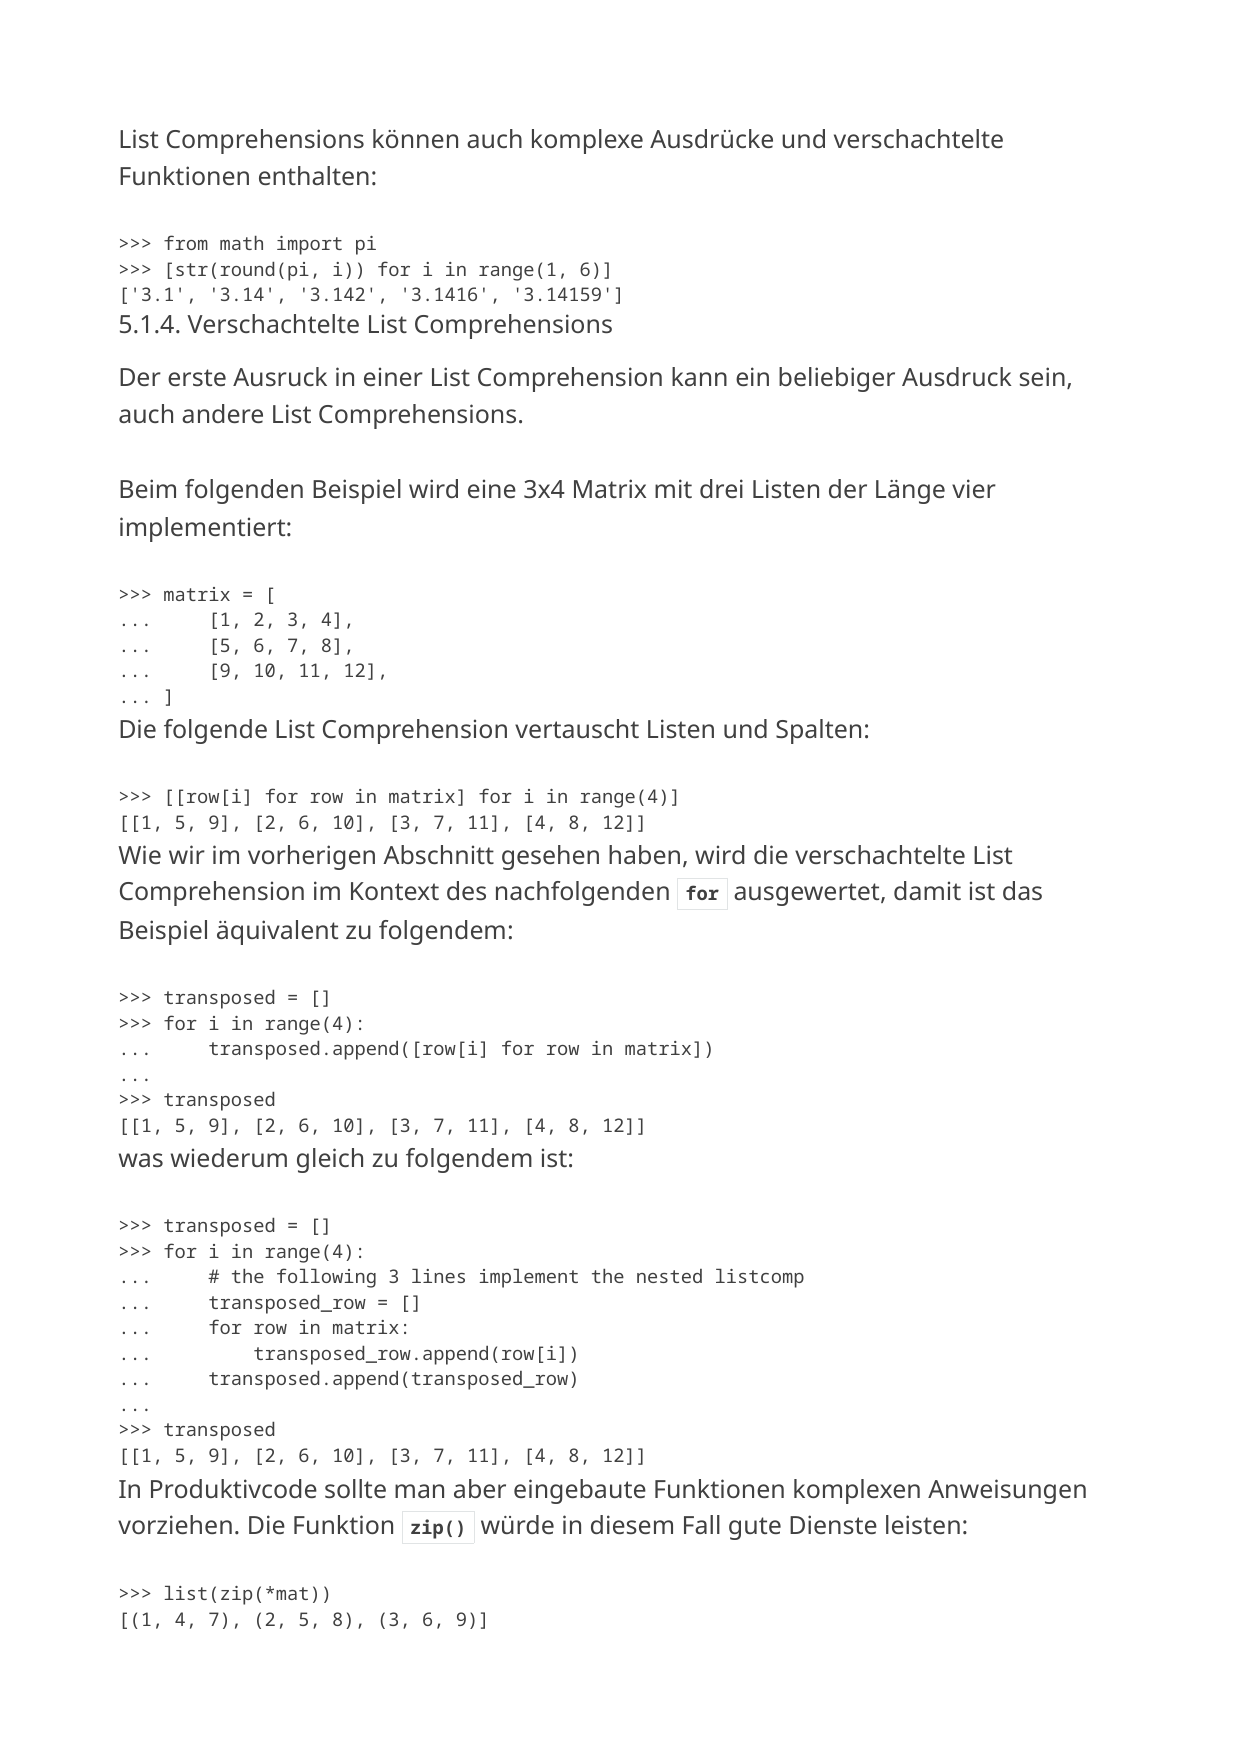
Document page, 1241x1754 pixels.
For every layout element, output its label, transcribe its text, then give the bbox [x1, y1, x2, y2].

text [(1, 4, 7), (2, 5, 8), (3, 6, 9)] [118, 1606, 1122, 1631]
text Beim folgenden Beispiel wird eine 3x4 Matrix mit drei Listen der Länge vier implementiert: [118, 468, 1122, 543]
subtitle 5.1.4. Verschachtelte List Comprehensions [118, 307, 1122, 341]
text >>> transposed [118, 1417, 1122, 1442]
text Der erste Ausruck in einer List Comprehension kann ein beliebiger Ausdruck sein, auch andere List Comprehensions. [118, 356, 1122, 431]
text ... [118, 1391, 1122, 1417]
text ... [1, 2, 3, 4], [118, 606, 1122, 632]
text >>> list(zip(*mat)) [118, 1580, 1122, 1606]
text ... transposed_row.append(row[i]) [118, 1340, 1122, 1366]
text Wie wir im vorherigen Abschnitt gesehen haben, wird die verschachtelte List Comprehension im Kontext des nachfolgenden for ausgewertet, damit ist das Beispiel äquivalent zu folgendem: [118, 834, 1122, 947]
text ... ] [118, 683, 1122, 708]
text >>> [str(round(pi, i)) for i in range(1, 6)] [118, 256, 1122, 282]
text ... transposed.append(transposed_row) [118, 1366, 1122, 1391]
text ... transposed_row = [] [118, 1289, 1122, 1315]
text >>> transposed [118, 1087, 1122, 1112]
text ... # the following 3 lines implement the nested listcomp [118, 1264, 1122, 1289]
text >>> transposed = [] [118, 1213, 1122, 1238]
text ... [5, 6, 7, 8], [118, 632, 1122, 657]
text >>> for i in range(4): [118, 1238, 1122, 1264]
text >>> [[row[i] for row in matrix] for i in range(4)] [118, 783, 1122, 809]
text ... [118, 1061, 1122, 1087]
text [[1, 5, 9], [2, 6, 10], [3, 7, 11], [4, 8, 12]] [118, 809, 1122, 834]
text >>> for i in range(4): [118, 1010, 1122, 1036]
text >>> transposed = [] [118, 984, 1122, 1010]
text Die folgende List Comprehension vertauscht Listen und Spalten: [118, 708, 1122, 746]
text ... for row in matrix: [118, 1315, 1122, 1340]
text List Comprehensions können auch komplexe Ausdrücke und verschachtelte Funktionen enthalten: [118, 118, 1122, 193]
text was wiederum gleich zu folgendem ist: [118, 1138, 1122, 1175]
text >>> matrix = [ [118, 581, 1122, 606]
text [[1, 5, 9], [2, 6, 10], [3, 7, 11], [4, 8, 12]] [118, 1442, 1122, 1468]
text [[1, 5, 9], [2, 6, 10], [3, 7, 11], [4, 8, 12]] [118, 1112, 1122, 1138]
text >>> from math import pi [118, 231, 1122, 256]
text ... [9, 10, 11, 12], [118, 657, 1122, 683]
text In Produktivcode sollte man aber eingebaute Funktionen komplexen Anweisungen vorziehen. Die Funktion zip() würde in diesem Fall gute Dienste leisten: [118, 1468, 1122, 1543]
text ['3.1', '3.14', '3.142', '3.1416', '3.14159'] [118, 282, 1122, 307]
text ... transposed.append([row[i] for row in matrix]) [118, 1036, 1122, 1061]
